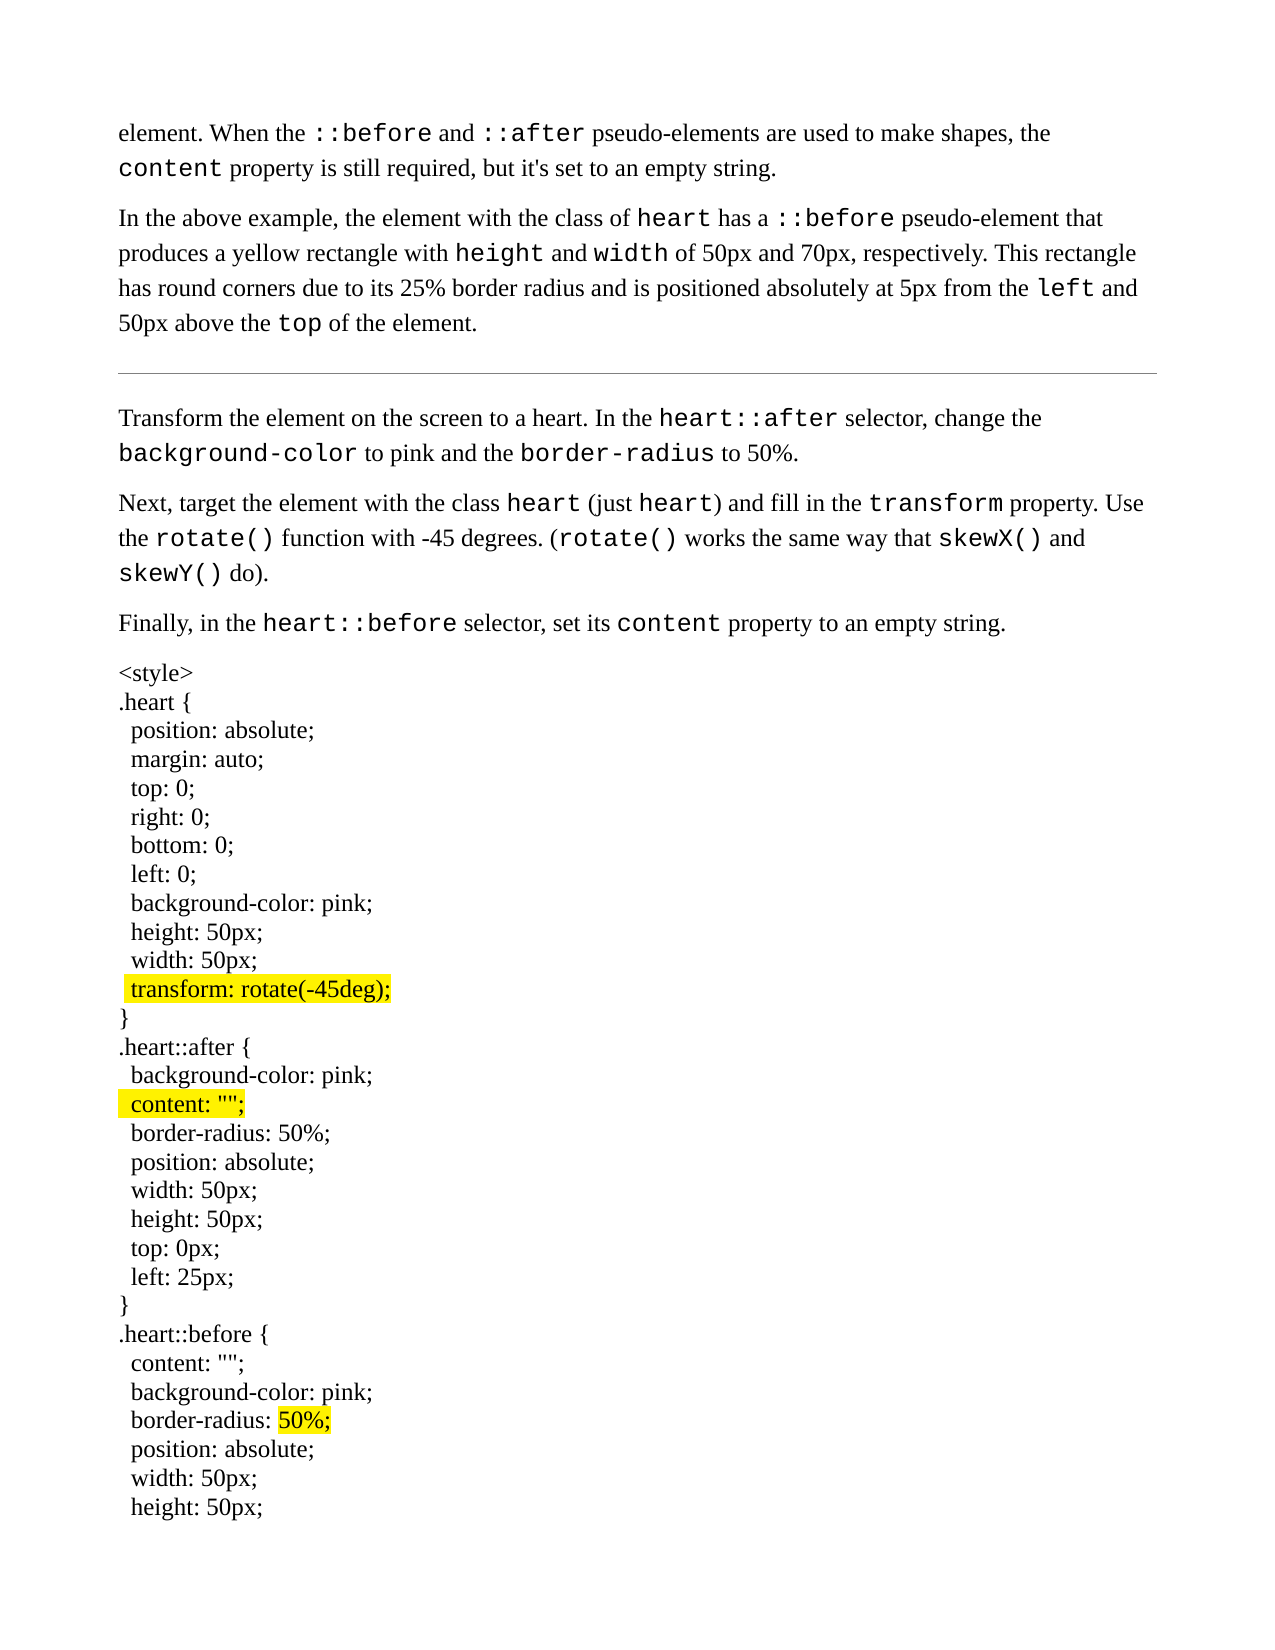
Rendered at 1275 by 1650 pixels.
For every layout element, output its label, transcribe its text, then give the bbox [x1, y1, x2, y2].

text width: 50px; [118, 1176, 1157, 1204]
text margin: auto; [118, 744, 1157, 773]
text left: 25px; [118, 1262, 1157, 1291]
text Finally, in the heart::before selector, set its content property to an empty string. [118, 608, 1157, 639]
text border-radius: 50%; [118, 1406, 1157, 1434]
text position: absolute; [118, 1434, 1157, 1463]
text background-color: pink; [118, 1377, 1157, 1406]
text } [118, 1291, 1157, 1319]
text background-color: pink; [118, 1061, 1157, 1089]
text content: ""; [118, 1348, 1157, 1377]
text element. When the ::before and ::after pseudo-elements are used to make shapes, the content property is still required, but it's set to an empty string. [118, 118, 1157, 184]
text position: absolute; [118, 1147, 1157, 1176]
text <style> [118, 658, 1157, 687]
text background-color: pink; [118, 888, 1157, 917]
text height: 50px; [118, 917, 1157, 946]
text height: 50px; [118, 1204, 1157, 1233]
text .heart::after { [118, 1032, 1157, 1061]
text right: 0; [118, 802, 1157, 831]
text bottom: 0; [118, 831, 1157, 859]
text width: 50px; [118, 946, 1157, 974]
text content: ""; [118, 1089, 1157, 1118]
text .heart::before { [118, 1319, 1157, 1348]
text width: 50px; [118, 1463, 1157, 1492]
text transform: rotate(-45deg); [118, 974, 1157, 1003]
text .heart { [118, 687, 1157, 716]
text top: 0px; [118, 1233, 1157, 1262]
text In the above example, the element with the class of heart has a ::before pseudo-element that produces a yellow rectangle with height and width of 50px and 70px, respectively. This rectangle has round corners due to its 25% border radius and is positioned absolutely at 5px from the left and 50px above the top of the element. [118, 203, 1157, 339]
text position: absolute; [118, 716, 1157, 744]
text top: 0; [118, 773, 1157, 802]
text height: 50px; [118, 1492, 1157, 1521]
text border-radius: 50%; [118, 1118, 1157, 1147]
text } [118, 1003, 1157, 1032]
text Next, target the element with the class heart (just heart) and fill in the transform property. Use the rotate() function with -45 degrees. (rotate() works the same way that skewX() and skewY() do). [118, 488, 1157, 589]
text left: 0; [118, 859, 1157, 888]
text Transform the element on the screen to a heart. In the heart::after selector, change the background-color to pink and the border-radius to 50%. [118, 403, 1157, 469]
